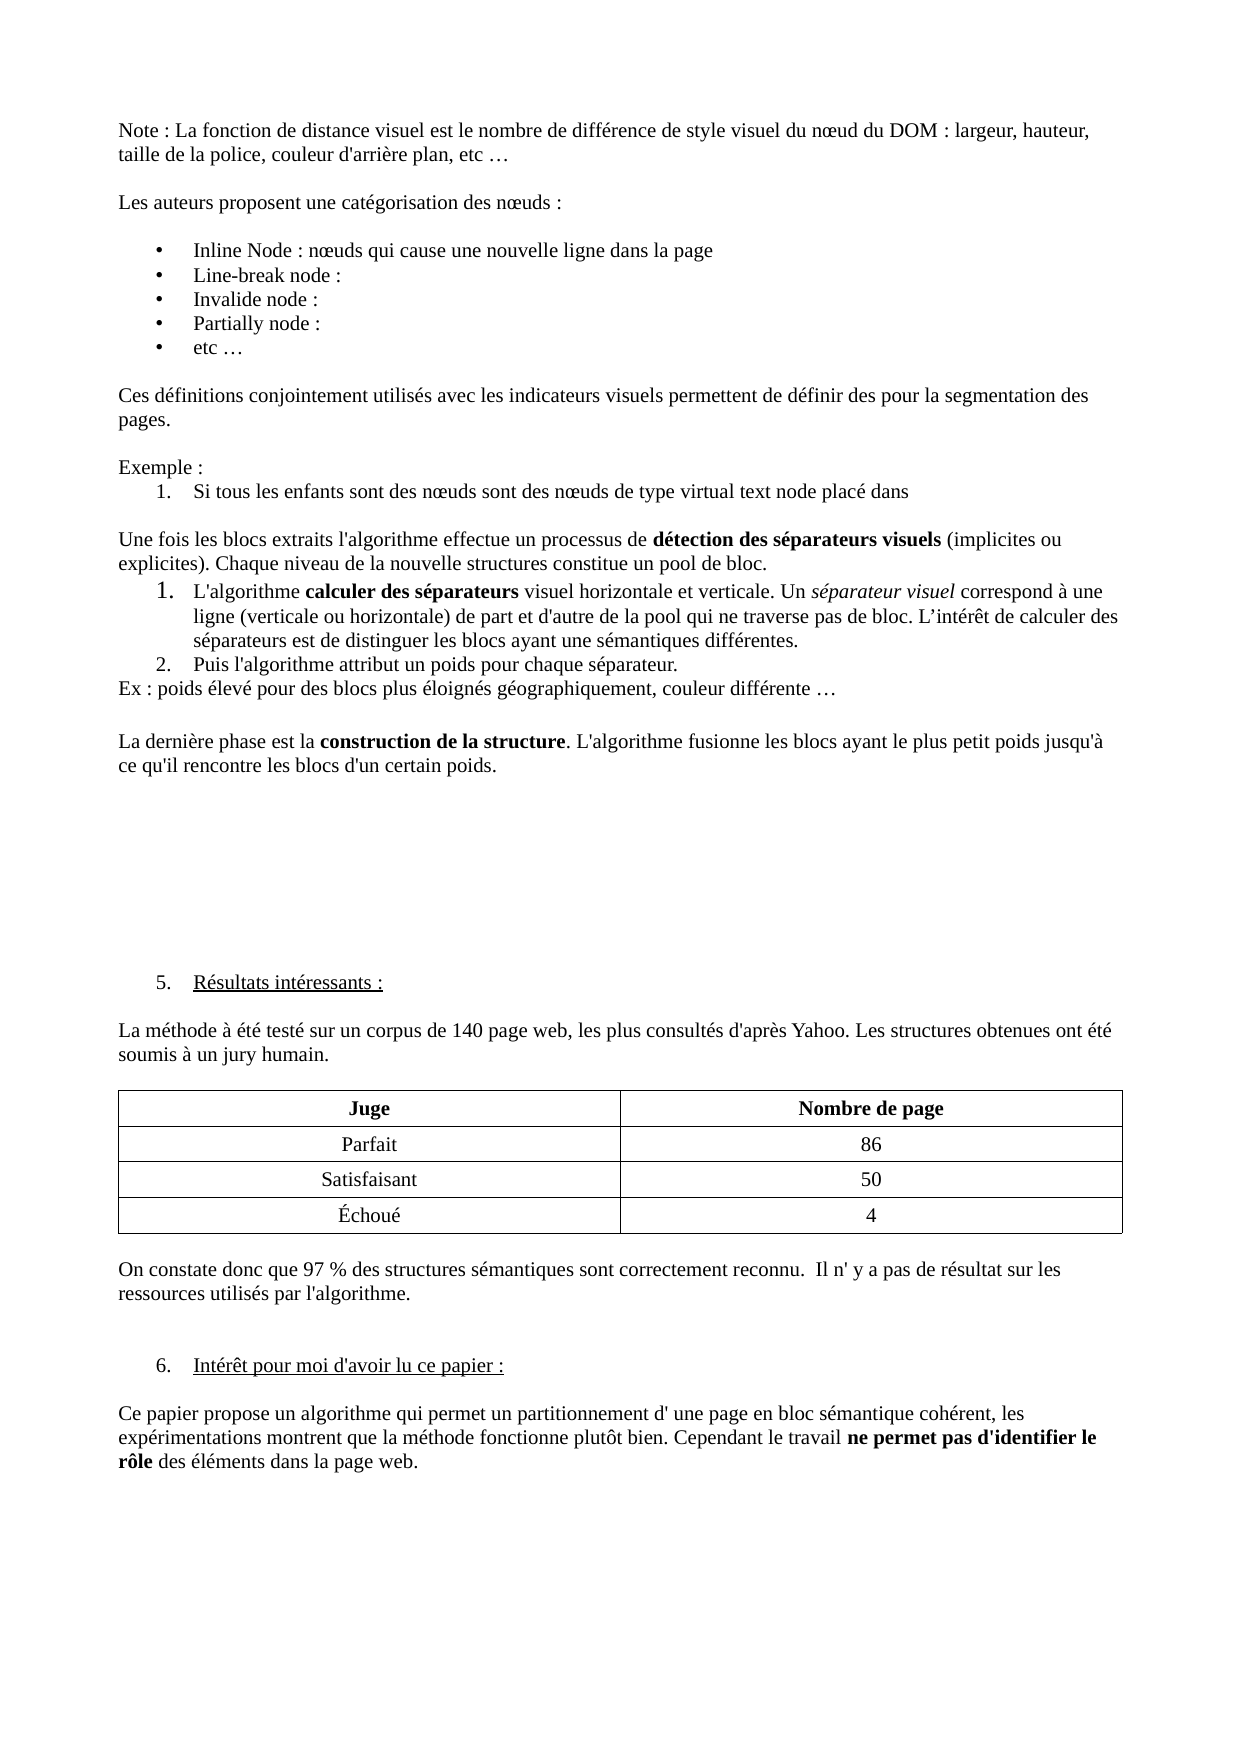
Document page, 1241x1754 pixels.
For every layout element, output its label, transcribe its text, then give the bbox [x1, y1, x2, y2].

list Si tous les enfants sont des nœuds sont des nœuds de type virtual text node placé dans [156, 479, 1122, 503]
table_cell 50 [621, 1162, 1122, 1197]
list Résultats intéressants : [156, 970, 1122, 994]
text Note : La fonction de distance visuel est le nombre de différence de style visuel du nœud du DOM : largeur, hauteur, taille de la police, couleur d'arrière plan, etc … [118, 118, 1122, 166]
table_cell 86 [621, 1127, 1122, 1161]
list Inline Node : nœuds qui cause une nouvelle ligne dans la page [156, 238, 1122, 262]
text Ces définitions conjointement utilisés avec les indicateurs visuels permettent de définir des pour la segmentation des pages. [118, 383, 1122, 431]
text Exemple : [118, 455, 1122, 479]
list Invalide node : [156, 287, 1122, 311]
text La méthode à été testé sur un corpus de 140 page web, les plus consultés d'après Yahoo. Les structures obtenues ont été soumis à un jury humain. [118, 1018, 1122, 1066]
text Une fois les blocs extraits l'algorithme effectue un processus de détection des séparateurs visuels (implicites ou explicites). Chaque niveau de la nouvelle structures constitue un pool de bloc. [118, 527, 1122, 575]
text On constate donc que 97 % des structures sémantiques sont correctement reconnu. Il n' y a pas de résultat sur les ressources utilisés par l'algorithme. [118, 1257, 1122, 1305]
text La dernière phase est la construction de la structure. L'algorithme fusionne les blocs ayant le plus petit poids jusqu'à ce qu'il rencontre les blocs d'un certain poids. [118, 729, 1122, 777]
text Ce papier propose un algorithme qui permet un partitionnement d' une page en bloc sémantique cohérent, les expérimentations montrent que la méthode fonctionne plutôt bien. Cependant le travail ne permet pas d'identifier le rôle des éléments dans la page web. [118, 1401, 1122, 1473]
text Les auteurs proposent une catégorisation des nœuds : [118, 190, 1122, 214]
list L'algorithme calculer des séparateurs visuel horizontale et verticale. Un séparateur visuel correspond à une ligne (verticale ou horizontale) de part et d'autre de la pool qui ne traverse pas de bloc. L’intérêt de calculer des séparateurs est de distinguer les blocs ayant une sémantiques différentes. [156, 575, 1122, 652]
table_cell 4 [621, 1198, 1122, 1232]
table_cell Satisfaisant [119, 1162, 620, 1197]
table_cell Échoué [119, 1198, 620, 1232]
list etc … [156, 335, 1122, 359]
table_cell Parfait [119, 1127, 620, 1161]
list Line-break node : [156, 262, 1122, 287]
table_header Juge [119, 1091, 620, 1126]
list Puis l'algorithme attribut un poids pour chaque séparateur. [156, 652, 1122, 676]
table_header Nombre de page [621, 1091, 1122, 1126]
text Ex : poids élevé pour des blocs plus éloignés géographiquement, couleur différente … [118, 676, 1122, 700]
list Partially node : [156, 311, 1122, 335]
list Intérêt pour moi d'avoir lu ce papier : [156, 1353, 1122, 1377]
